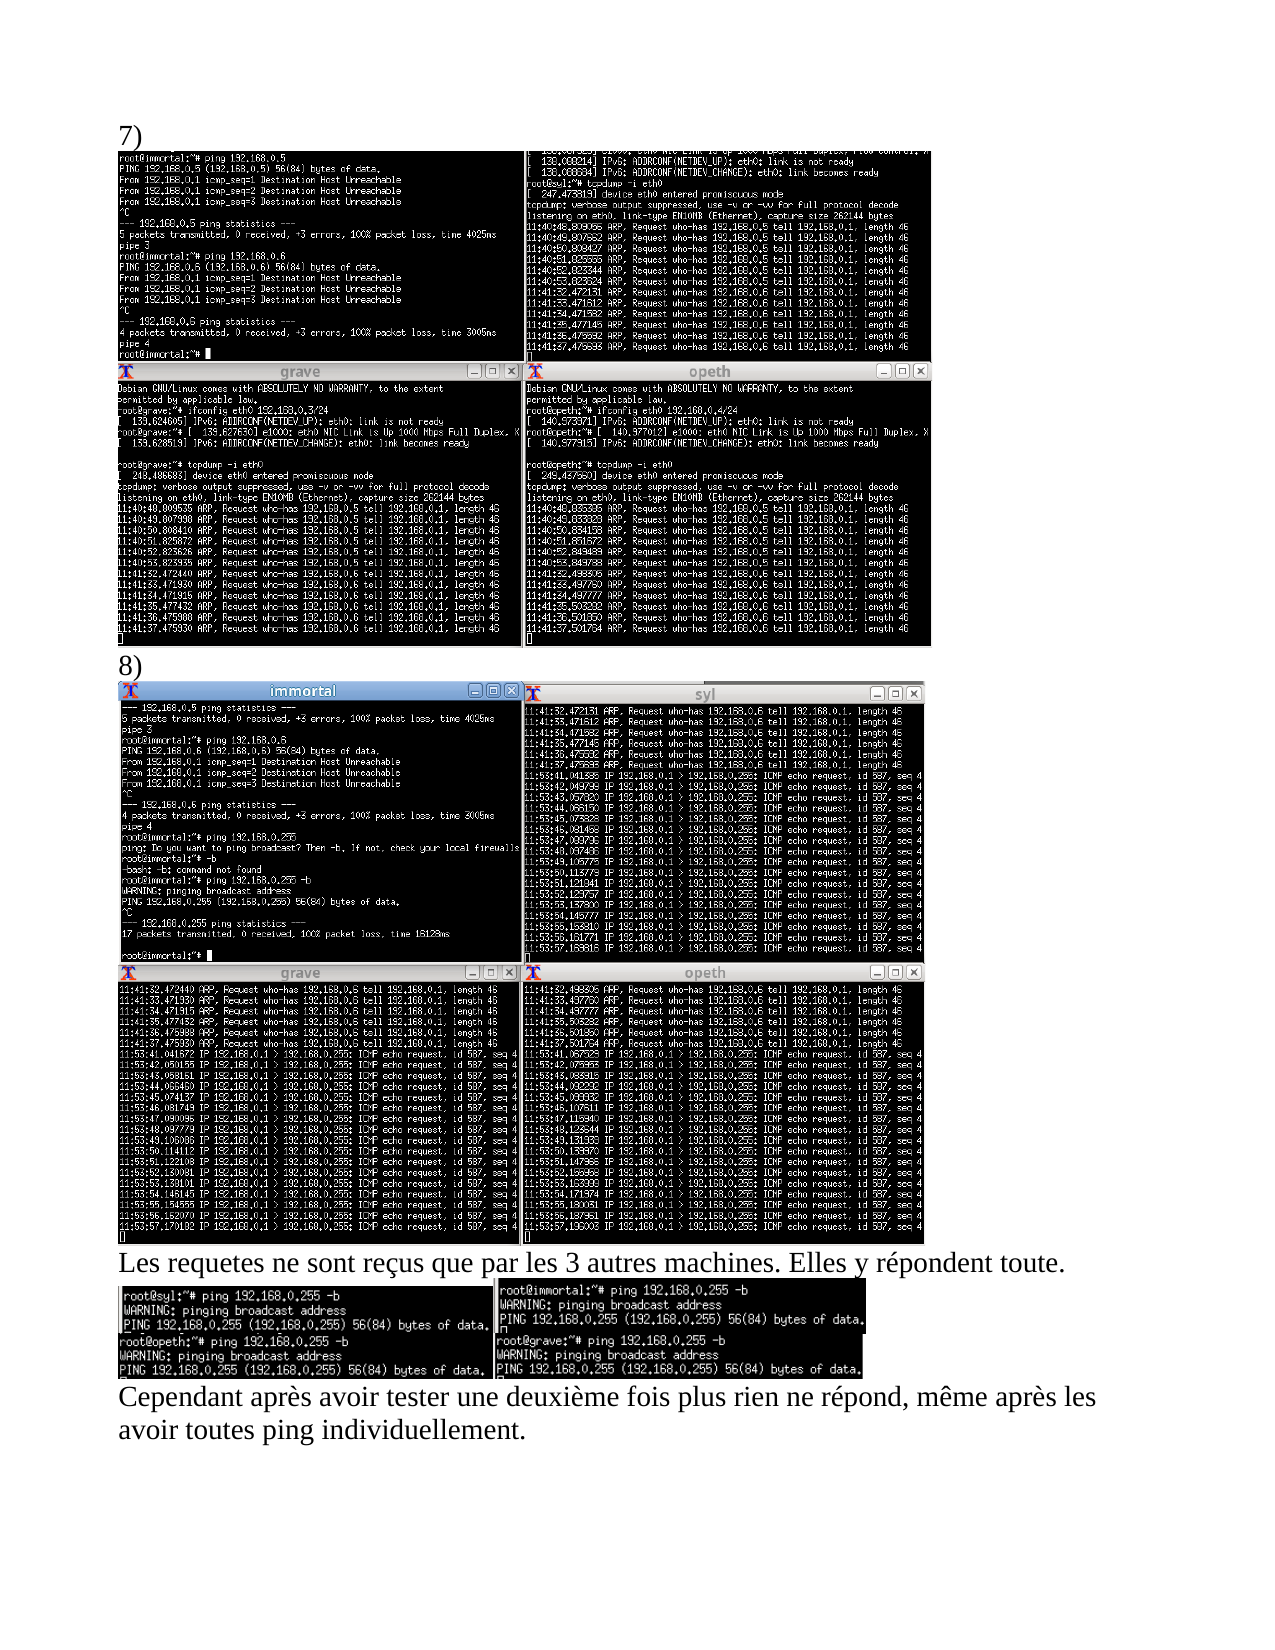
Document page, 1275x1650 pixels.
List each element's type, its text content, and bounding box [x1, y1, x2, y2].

picture [118, 681, 926, 1246]
picture [118, 1278, 866, 1379]
text 7) [118, 118, 1157, 152]
text 8) [118, 648, 1157, 681]
text Cependant après avoir tester une deuxième fois plus rien ne répond, même après les avoir toutes ping individuellement. [118, 1379, 1157, 1446]
picture [118, 151, 933, 648]
text Les requetes ne sont reçus que par les 3 autres machines. Elles y répondent toute. [118, 1245, 1157, 1279]
